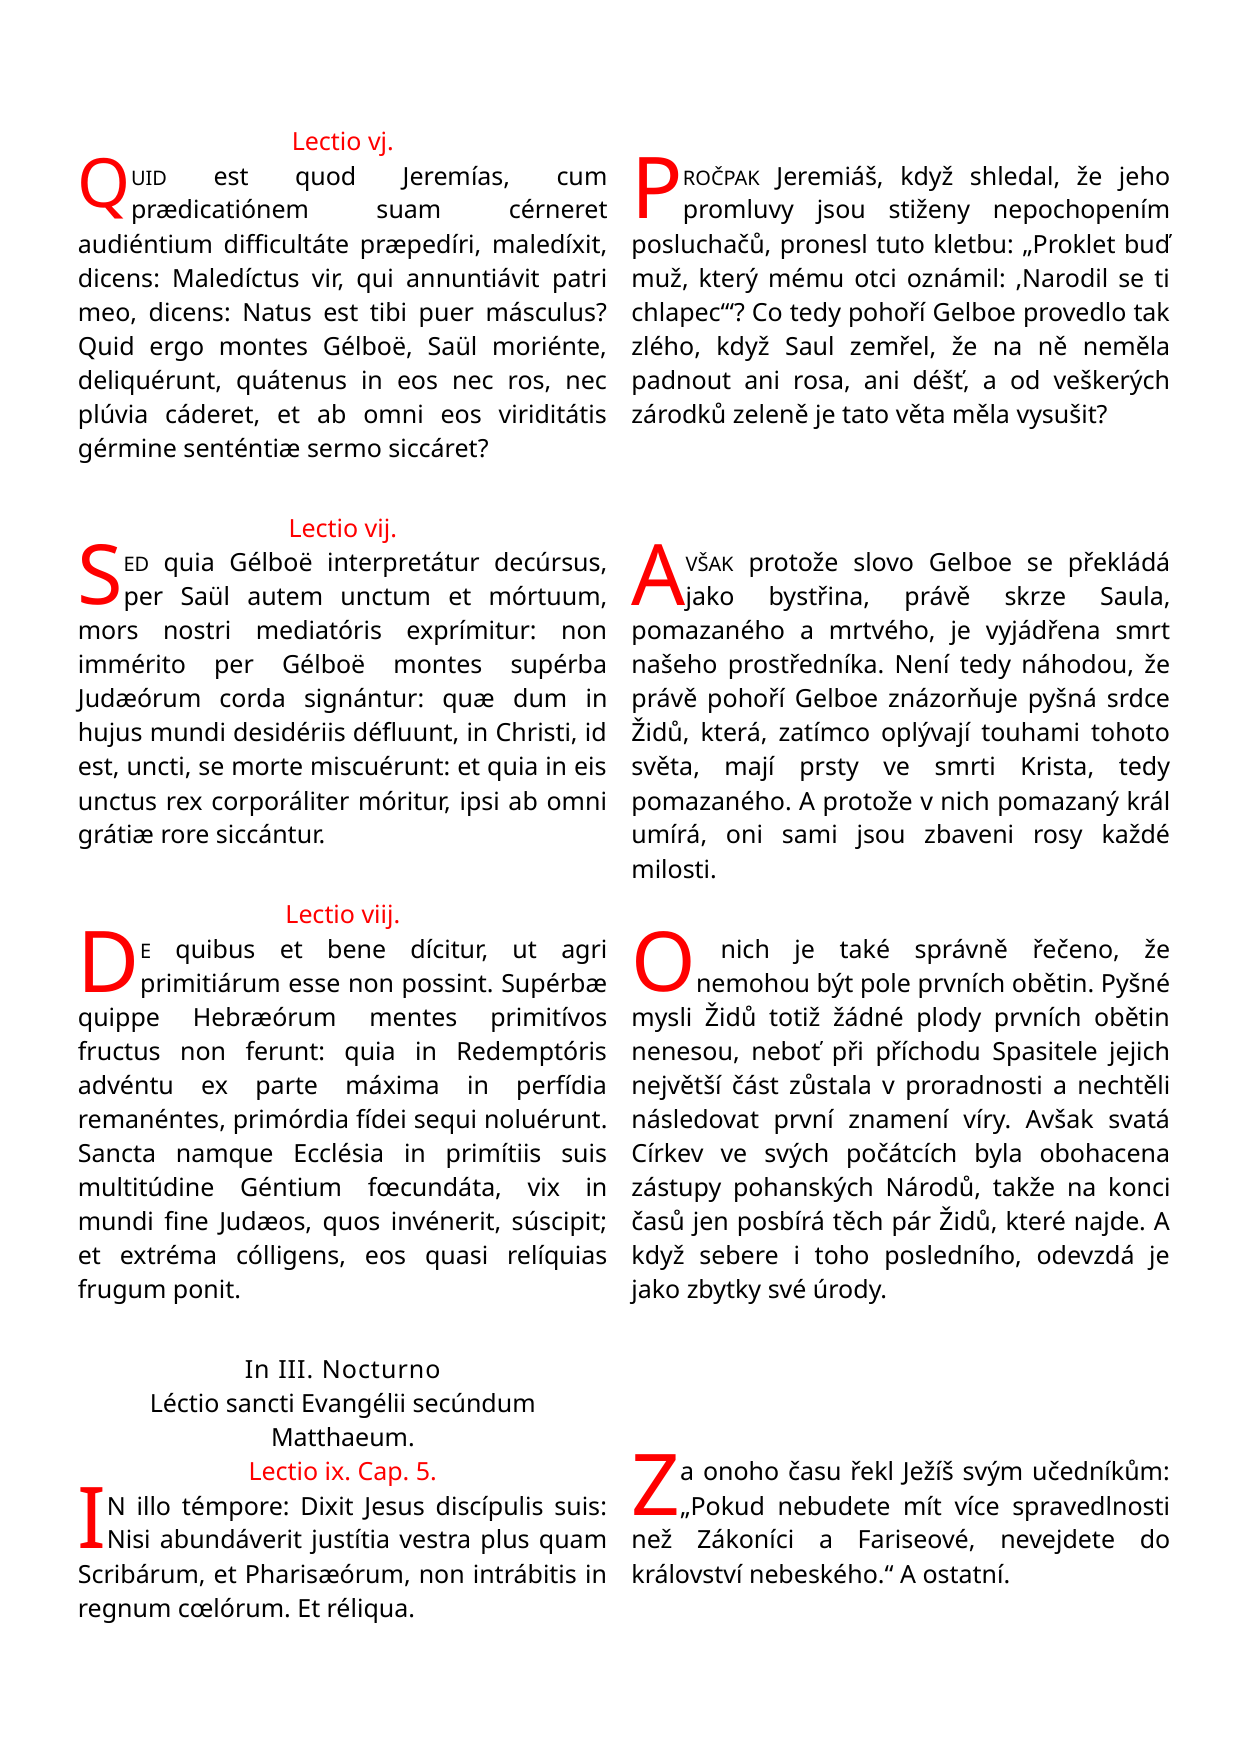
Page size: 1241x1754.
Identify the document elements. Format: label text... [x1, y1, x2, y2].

table_cell O nich je také správně řečeno, že nemohou být pole prvních obětin. Pyšné mysli Židů totiž žádné plody prvních obětin nenesou, neboť při příchodu Spasitele jejich největší část zůstala v proradnosti a nechtěli následovat první znamení víry. Avšak svatá Církev ve svých počátcích byla obohacena zástupy pohanských Národů, takže na konci časů jen posbírá těch pár Židů, které najde. A když sebere i toho posledního, odevzdá je jako zbytky své úrody. [619, 891, 1182, 1346]
table_cell Pročpak Jeremiáš, když shledal, že jeho promluvy jsou stiženy nepochopením posluchačů, pronesl tuto kletbu: „Proklet buď muž, který mému otci oznámil: ‚Narodil se ti chlapec‘“? Co tedy pohoří Gelboe provedlo tak zlého, když Saul zemřel, že na ně neměla padnout ani rosa, ani déšť, a od veškerých zárodků zeleně je tato věta měla vysušit? [619, 118, 1182, 505]
table_cell In III. Nocturno Léctio sancti Evangélii secúndum Matthaeum. Lectio ix. Cap. 5. IN illo témpore: Dixit Jesus discípulis suis: Nisi abundáverit justítia vestra plus quam Scribárum, et Pharisæórum, non intrábitis in regnum cœlórum. Et réliqua. Homilía sancti Augustíni Epíscopi. Lib. 1. de Serm. Domini in monte, c. 9. Justítia Pharisæórum est, ut non occídant: justítia eórum qui intratúri sunt in regnum cœlórum, ut non irascántur sine causa. Mínimum est ergo, non occídere: et qui illud sólverit, mínimus vocábitur in regno cœlórum. Qui autem illud impléverit, ut non occídat, non contínuo magnus erit, et idóneus regno cœlórum: sed tamen ascéndit áliquem gradum: perficiétur autem, si nec irascátur sine causa: quod si perfécerit, multo remótior erit ab homicídio. [66, 1346, 619, 1630]
table_cell Lectio viij. De quibus et bene dícitur, ut agri primitiárum esse non possint. Supérbæ quippe Hebræórum mentes primitívos fructus non ferunt: quia in Redemptóris advéntu ex parte máxima in perfídia remanéntes, primórdia fídei sequi noluérunt. Sancta namque Ecclésia in primítiis suis multitúdine Géntium fœcundáta, vix in mundi fine Judæos, quos invénerit, súscipit; et extréma cólligens, eos quasi relíquias frugum ponit. [66, 891, 619, 1346]
table_cell Avšak protože slovo Gelboe se překládá jako bystřina, právě skrze Saula, pomazaného a mrtvého, je vyjádřena smrt našeho prostředníka. Není tedy náhodou, že právě pohoří Gelboe znázorňuje pyšná srdce Židů, která, zatímco oplývají touhami tohoto světa, mají prsty ve smrti Krista, tedy pomazaného. A protože v nich pomazaný král umírá, oni sami jsou zbaveni rosy každé milosti. [619, 505, 1182, 891]
table_cell Lectio vj. Quid est quod Jeremías, cum prædicatiónem suam cérneret audiéntium difficultáte præpedíri, maledíxit, dicens: Maledíctus vir, qui annuntiávit patri meo, dicens: Natus est tibi puer másculus? Quid ergo montes Gélboë, Saül moriénte, deliquérunt, quátenus in eos nec ros, nec plúvia cáderet, et ab omni eos viriditátis gérmine senténtiæ sermo siccáret? [66, 118, 619, 505]
table_cell Za onoho času řekl Ježíš svým učedníkům: „Pokud nebudete mít více spravedlnosti než Zákoníci a Fariseové, nevejdete do království nebeského.“ A ostatní. Spravedlnost Fariseů spočívá v přikázání „Nezabiješ,“ spravedlnost těch, kteří vejdou v nebeské království už v tom, že se bezdůvodně nehněvají. Nezabíjet je tedy to nejmenší, a kdo i to poruší, bude v království nebeském nazván nejmenším. Kdo však toto přikázání naplní a nebude zabíjet, nebude hned velikým a hodným království nebeského, avšak postoupí pouze o určitý stupeň. Dokonalý pak bude ten, kdo se ani nehněvá bez vhodné příčiny. Kdo toto dokáže, bude od vraždy již velmi vzdálen. [619, 1346, 1182, 1630]
table_cell Lectio vij. Sed quia Gélboë interpretátur decúrsus, per Saül autem unctum et mórtuum, mors nostri mediatóris exprímitur: non immérito per Gélboë montes supérba Judæórum corda signántur: quæ dum in hujus mundi desidériis défluunt, in Christi, id est, uncti, se morte miscuérunt: et quia in eis unctus rex corporáliter móritur, ipsi ab omni grátiæ rore siccántur. [66, 505, 619, 891]
